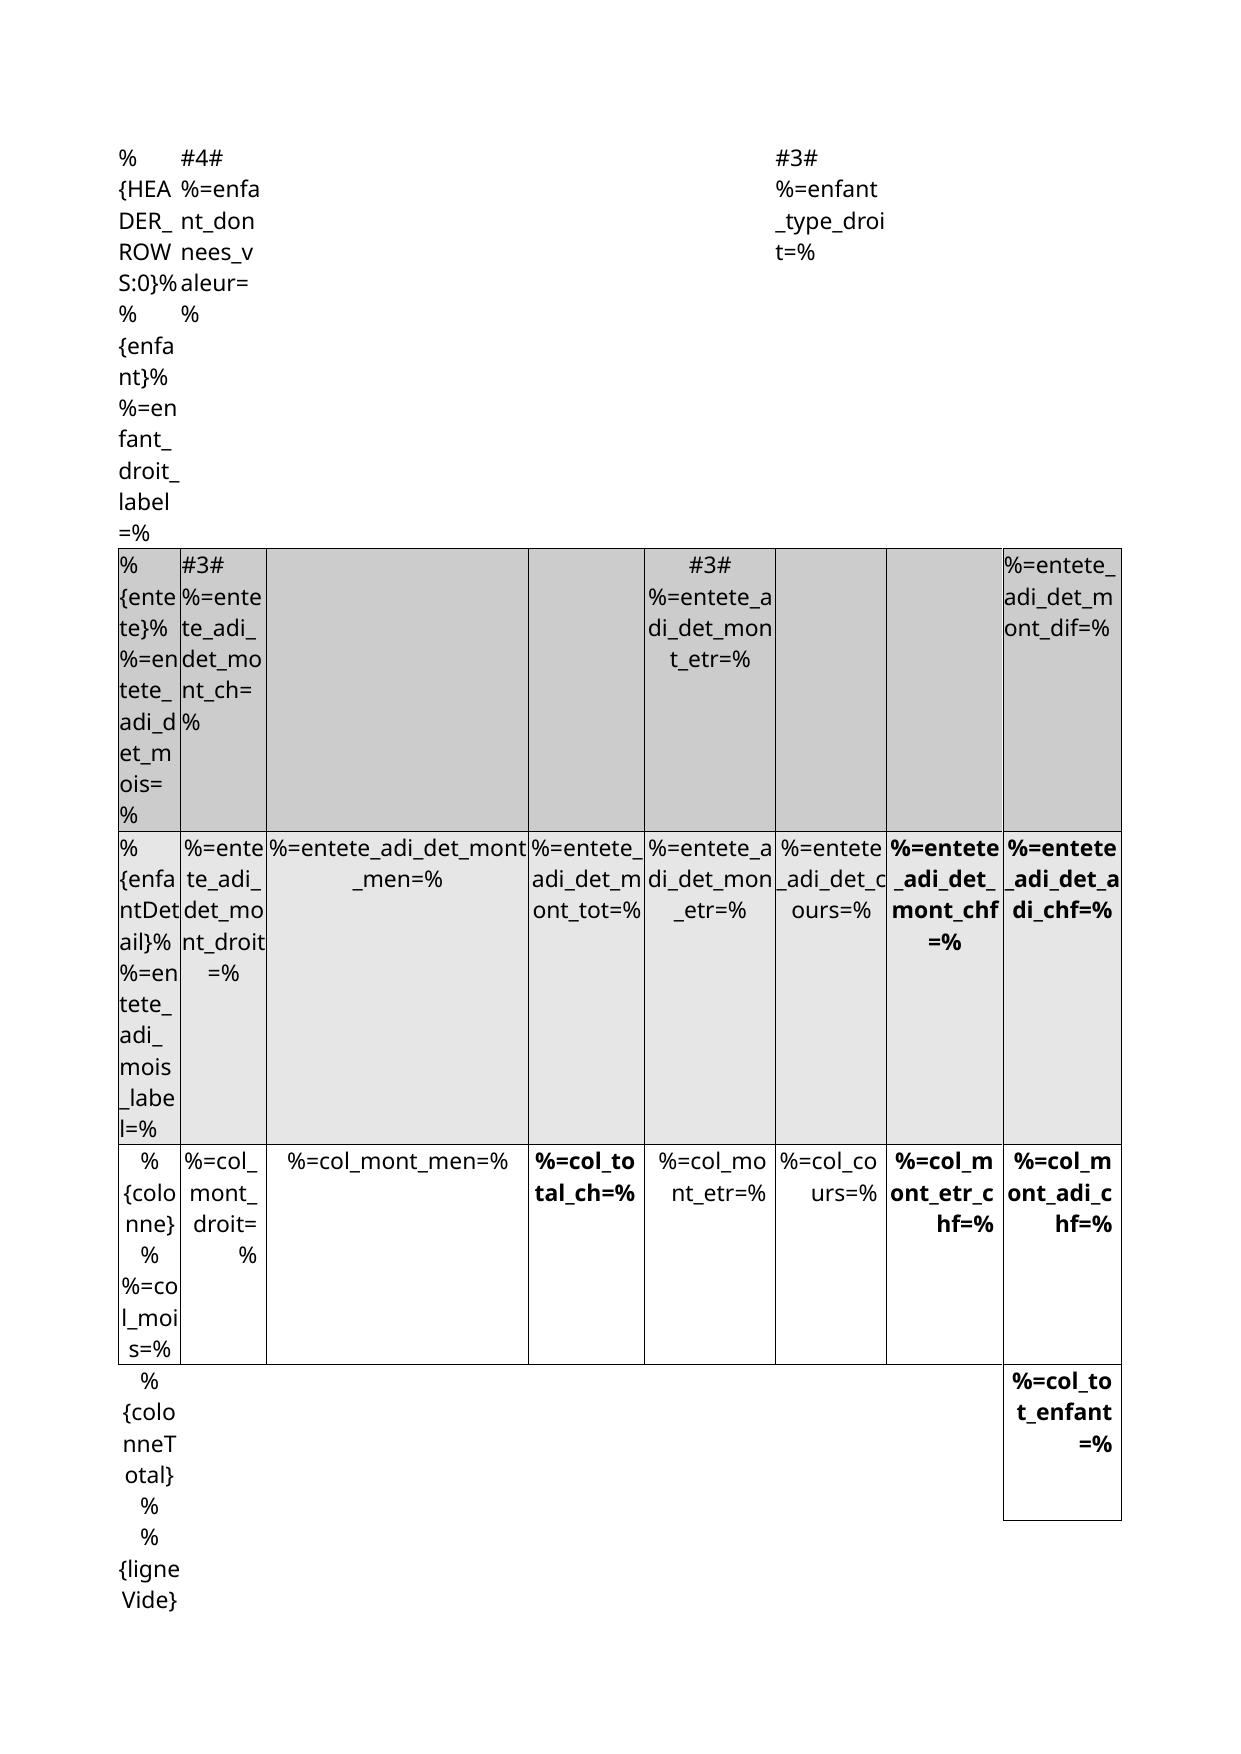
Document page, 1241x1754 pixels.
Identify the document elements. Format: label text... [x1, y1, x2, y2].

table_cell #3#%=entete_adi_det_mont_etr=% [645, 549, 775, 831]
table_header [266, 142, 528, 548]
table_cell [886, 1521, 1002, 1615]
table_cell [775, 1365, 886, 1521]
table_cell [180, 1365, 266, 1521]
table_cell [1003, 1521, 1122, 1615]
table_cell %=entete_adi_det_mont_men=% [267, 832, 528, 1144]
table_cell [886, 1365, 1002, 1521]
table_header [1003, 142, 1122, 548]
table_header [644, 142, 775, 548]
table_cell %=entete_adi_det_cours=% [776, 832, 886, 1144]
table_cell #3#%=entete_adi_det_mont_ch=% [181, 549, 266, 831]
table_cell %=col_cours=% [776, 1145, 886, 1364]
table_cell [528, 1365, 644, 1521]
table_cell %{colonneTotal}% [118, 1365, 180, 1521]
table_header #4#%=enfant_donnees_valeur=% [180, 142, 266, 548]
table_cell [887, 549, 1002, 831]
table_cell %=col_mont_men=% [267, 1145, 528, 1364]
table_header %{HEADER_ROWS:0}%%{enfant}%%=enfant_droit_label=% [118, 142, 180, 548]
table_header #3#%=enfant_type_droit=% [775, 142, 886, 548]
table_cell %=col_tot_enfant=% [1004, 1365, 1121, 1520]
table_cell [267, 549, 528, 831]
table_cell [776, 549, 886, 831]
table_cell %=col_total_ch=% [529, 1145, 644, 1364]
table_cell %{ligneVide} [118, 1521, 180, 1615]
table_cell [266, 1521, 528, 1615]
table_cell %=entete_adi_det_mon_etr=% [645, 832, 775, 1144]
table_cell %=col_mont_etr_chf=% [887, 1145, 1002, 1364]
table_header [886, 142, 1002, 548]
table_cell [266, 1365, 528, 1521]
table_cell [775, 1521, 886, 1615]
table_cell %{enfantDetail}%%=entete_adi_mois_label=% [119, 832, 180, 1144]
table_cell [644, 1521, 775, 1615]
table_header [528, 142, 644, 548]
table_cell %=entete_adi_det_mont_chf=% [887, 832, 1002, 1144]
table_cell [529, 549, 644, 831]
table_cell [528, 1521, 644, 1615]
table_cell %=entete_adi_det_adi_chf=% [1004, 832, 1121, 1144]
table_cell %=col_mont_etr=% [645, 1145, 775, 1364]
table_cell [644, 1365, 775, 1521]
table_cell [180, 1521, 266, 1615]
table_cell %=col_mont_adi_chf=% [1004, 1145, 1121, 1364]
table_cell %=col_mont_droit=% [181, 1145, 266, 1364]
table_cell %=entete_adi_det_mont_tot=% [529, 832, 644, 1144]
table_cell %=entete_adi_det_mont_droit=% [181, 832, 266, 1144]
table_cell %{colonne}%%=col_mois=% [119, 1145, 180, 1364]
table_cell %{entete}%%=entete_adi_det_mois=% [119, 549, 180, 831]
table_cell %=entete_adi_det_mont_dif=% [1004, 549, 1121, 831]
